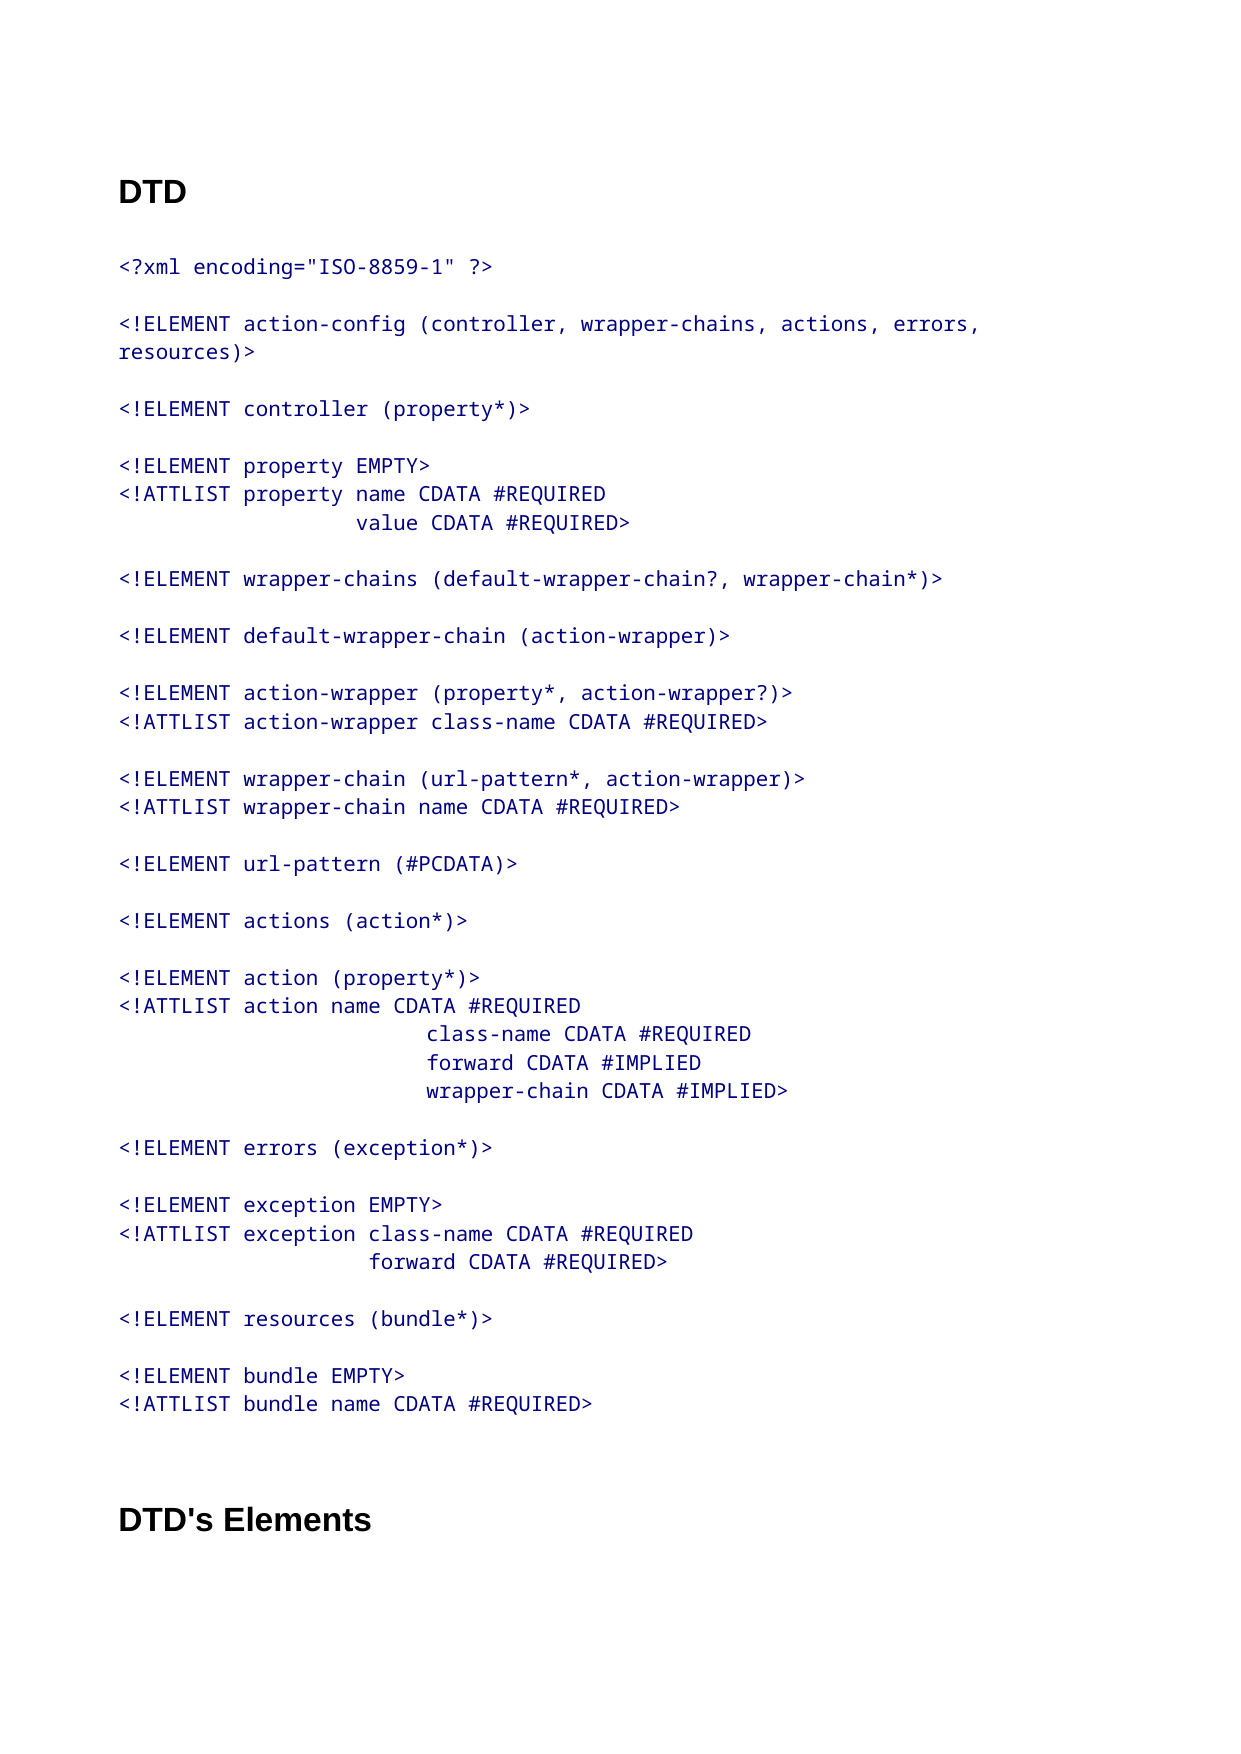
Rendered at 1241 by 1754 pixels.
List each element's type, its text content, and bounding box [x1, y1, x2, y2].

text <!ATTLIST wrapper-chain name CDATA #REQUIRED> [118, 792, 1122, 821]
text <!ELEMENT url-pattern (#PCDATA)> [118, 849, 1122, 877]
text <!ATTLIST bundle name CDATA #REQUIRED> [118, 1389, 1122, 1418]
text <!ELEMENT resources (bundle*)> [118, 1304, 1122, 1332]
text <!ELEMENT controller (property*)> [118, 394, 1122, 422]
text class-name CDATA #REQUIRED [118, 1019, 1122, 1048]
text forward CDATA #IMPLIED [118, 1048, 1122, 1076]
text <!ELEMENT action-wrapper (property*, action-wrapper?)> [118, 678, 1122, 707]
text <!ELEMENT action (property*)> [118, 963, 1122, 991]
text <!ELEMENT property EMPTY> [118, 451, 1122, 479]
text <!ELEMENT wrapper-chains (default-wrapper-chain?, wrapper-chain*)> [118, 564, 1122, 593]
text value CDATA #REQUIRED> [118, 508, 1122, 536]
text wrapper-chain CDATA #IMPLIED> [118, 1076, 1122, 1105]
subtitle DTD's Elements [118, 1499, 1122, 1538]
text <!ATTLIST property name CDATA #REQUIRED [118, 479, 1122, 508]
text <!ELEMENT bundle EMPTY> [118, 1361, 1122, 1389]
text <!ATTLIST action-wrapper class-name CDATA #REQUIRED> [118, 707, 1122, 735]
text forward CDATA #REQUIRED> [118, 1247, 1122, 1276]
text <!ELEMENT exception EMPTY> [118, 1190, 1122, 1219]
text <!ELEMENT actions (action*)> [118, 906, 1122, 934]
text <!ATTLIST exception class-name CDATA #REQUIRED [118, 1219, 1122, 1247]
text <!ELEMENT wrapper-chain (url-pattern*, action-wrapper)> [118, 764, 1122, 792]
text <!ATTLIST action name CDATA #REQUIRED [118, 991, 1122, 1019]
subtitle DTD [118, 172, 1122, 211]
text <!ELEMENT action-config (controller, wrapper-chains, actions, errors, resources)> [118, 309, 1122, 366]
text <?xml encoding="ISO-8859-1" ?> [118, 252, 1122, 280]
text <!ELEMENT default-wrapper-chain (action-wrapper)> [118, 621, 1122, 650]
text <!ELEMENT errors (exception*)> [118, 1133, 1122, 1162]
